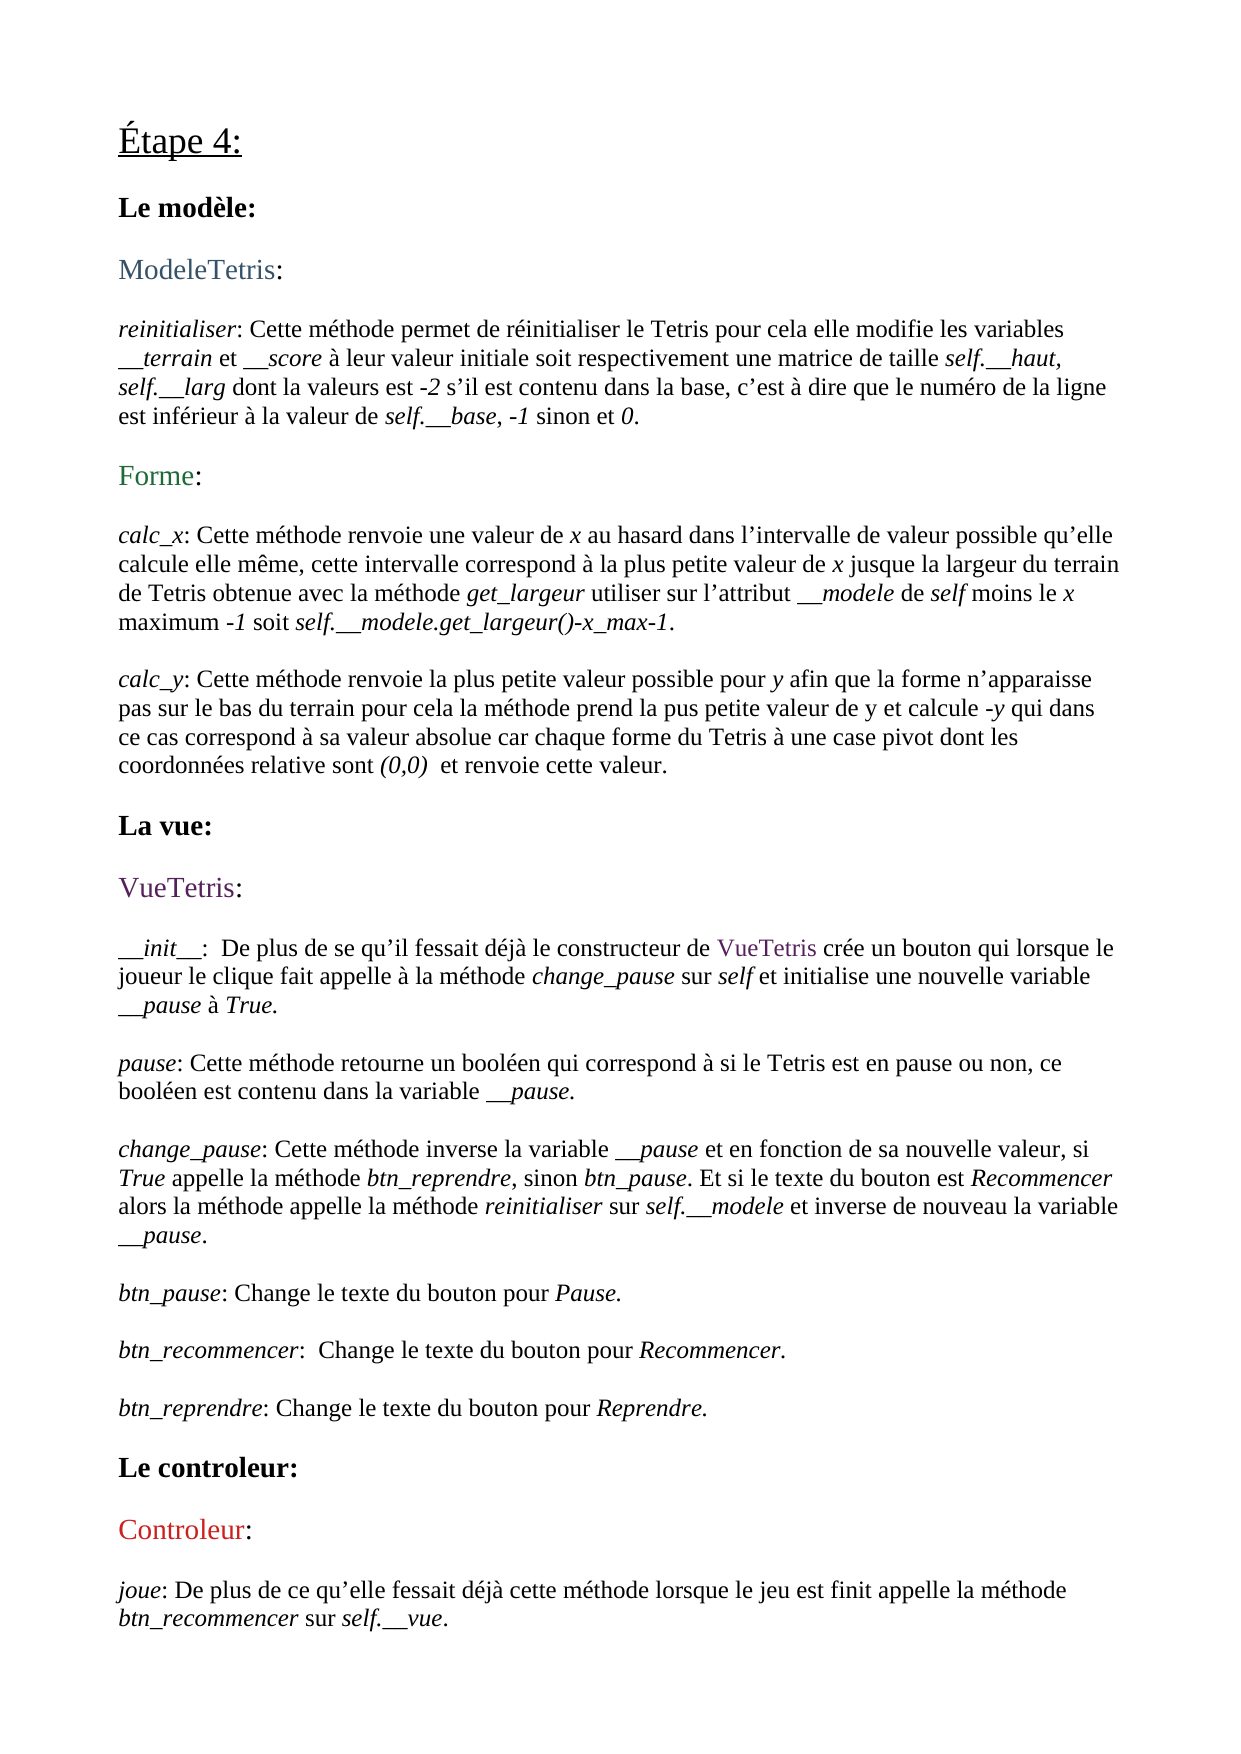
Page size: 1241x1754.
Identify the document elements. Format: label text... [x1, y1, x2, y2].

text Le modèle: [118, 190, 1122, 223]
text La vue: [118, 808, 1122, 842]
text Forme: [118, 458, 1122, 492]
text btn_reprendre: Change le texte du bouton pour Reprendre. [118, 1393, 1122, 1421]
text change_pause: Cette méthode inverse la variable __pause et en fonction de sa nouvelle valeur, si True appelle la méthode btn_reprendre, sinon btn_pause. Et si le texte du bouton est Recommencer alors la méthode appelle la méthode reinitialiser sur self.__modele et inverse de nouveau la variable __pause. [118, 1134, 1122, 1249]
text Étape 4: [118, 118, 1122, 161]
text __init__: De plus de se qu’il fessait déjà le constructeur de VueTetris crée un bouton qui lorsque le joueur le clique fait appelle à la méthode change_pause sur self et initialise une nouvelle variable __pause à True. [118, 933, 1122, 1019]
text VueTetris: [118, 870, 1122, 904]
text btn_pause: Change le texte du bouton pour Pause. [118, 1278, 1122, 1306]
text calc_x: Cette méthode renvoie une valeur de x au hasard dans l’intervalle de valeur possible qu’elle calcule elle même, cette intervalle correspond à la plus petite valeur de x jusque la largeur du terrain de Tetris obtenue avec la méthode get_largeur utiliser sur l’attribut __modele de self moins le x maximum -1 soit self.__modele.get_largeur()-x_max-1. [118, 521, 1122, 636]
text pause: Cette méthode retourne un booléen qui correspond à si le Tetris est en pause ou non, ce booléen est contenu dans la variable __pause. [118, 1048, 1122, 1105]
text reinitialiser: Cette méthode permet de réinitialiser le Tetris pour cela elle modifie les variables __terrain et __score à leur valeur initiale soit respectivement une matrice de taille self.__haut, self.__larg dont la valeurs est -2 s’il est contenu dans la base, c’est à dire que le numéro de la ligne est inférieur à la valeur de self.__base, -1 sinon et 0. [118, 314, 1122, 429]
text calc_y: Cette méthode renvoie la plus petite valeur possible pour y afin que la forme n’apparaisse pas sur le bas du terrain pour cela la méthode prend la pus petite valeur de y et calcule -y qui dans ce cas correspond à sa valeur absolue car chaque forme du Tetris à une case pivot dont les coordonnées relative sont (0,0) et renvoie cette valeur. [118, 664, 1122, 779]
text Le controleur: [118, 1450, 1122, 1484]
text btn_recommencer: Change le texte du bouton pour Recommencer. [118, 1335, 1122, 1364]
text joue: De plus de ce qu’elle fessait déjà cette méthode lorsque le jeu est finit appelle la méthode btn_recommencer sur self.__vue. [118, 1575, 1122, 1632]
text Controleur: [118, 1512, 1122, 1546]
text ModeleTetris: [118, 252, 1122, 286]
